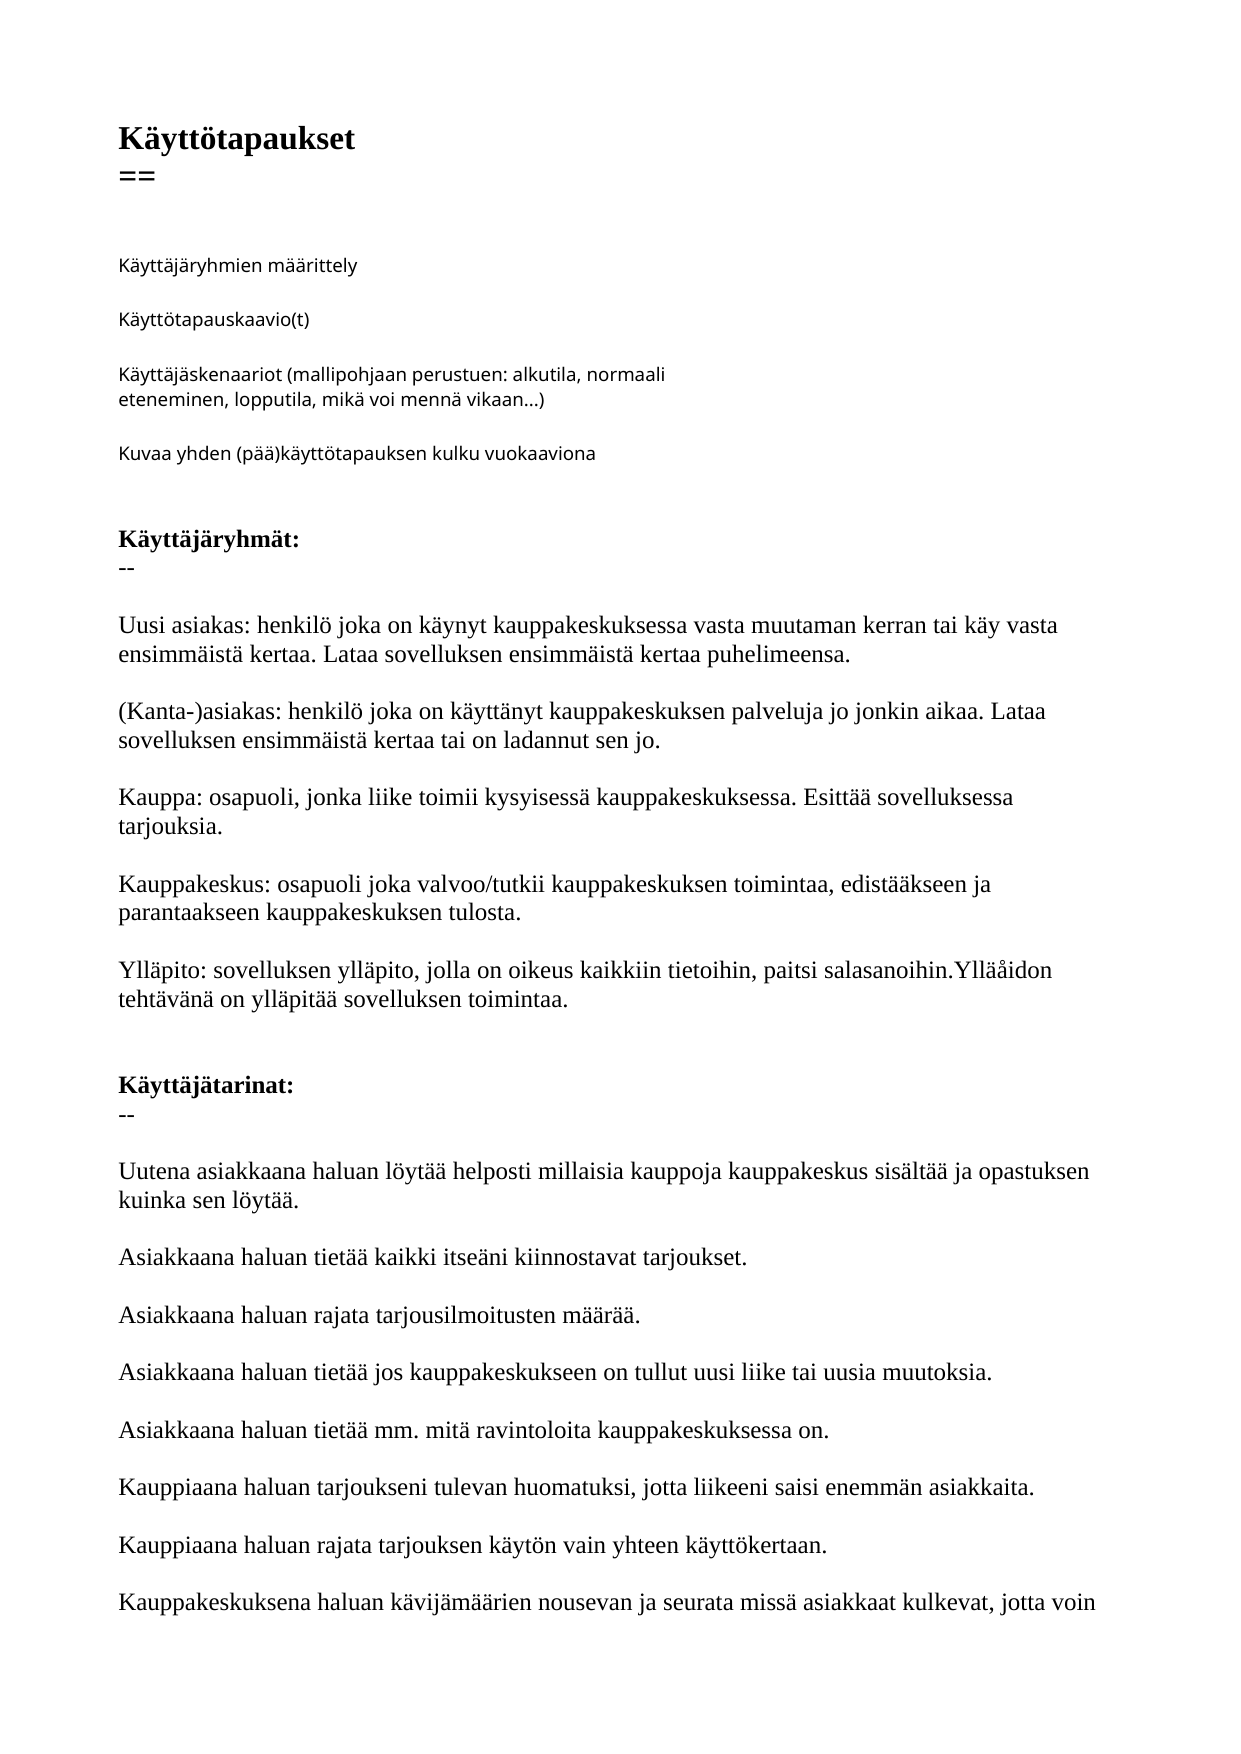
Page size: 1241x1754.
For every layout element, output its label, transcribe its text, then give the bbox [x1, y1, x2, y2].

text Asiakkaana haluan tietää mm. mitä ravintoloita kauppakeskuksessa on. [118, 1415, 1122, 1444]
text Käyttötapaukset [118, 118, 1122, 156]
text Asiakkaana haluan tietää kaikki itseäni kiinnostavat tarjoukset. [118, 1242, 1122, 1271]
text Käyttötapauskaavio(t) [118, 307, 1122, 332]
text Kauppa: osapuoli, jonka liike toimii kysyisessä kauppakeskuksessa. Esittää sovelluksessa tarjouksia. [118, 782, 1122, 840]
text Kauppiaana haluan tarjoukseni tulevan huomatuksi, jotta liikeeni saisi enemmän asiakkaita. [118, 1472, 1122, 1501]
text (Kanta-)asiakas: henkilö joka on käyttänyt kauppakeskuksen palveluja jo jonkin aikaa. Lataa sovelluksen ensimmäistä kertaa tai on ladannut sen jo. [118, 696, 1122, 754]
text Uutena asiakkaana haluan löytää helposti millaisia kauppoja kauppakeskus sisältää ja opastuksen kuinka sen löytää. [118, 1156, 1122, 1214]
text Asiakkaana haluan rajata tarjousilmoitusten määrää. [118, 1300, 1122, 1329]
text -- [118, 1099, 1122, 1127]
text Uusi asiakas: henkilö joka on käynyt kauppakeskuksessa vasta muutaman kerran tai käy vasta ensimmäistä kertaa. Lataa sovelluksen ensimmäistä kertaa puhelimeensa. [118, 610, 1122, 667]
text Käyttäjäryhmien määrittely [118, 252, 1122, 278]
text Ylläpito: sovelluksen ylläpito, jolla on oikeus kaikkiin tietoihin, paitsi salasanoihin.Ylläåidon tehtävänä on ylläpitää sovelluksen toimintaa. [118, 955, 1122, 1012]
text Käyttäjäryhmät: [118, 524, 1122, 552]
text Käyttäjätarinat: [118, 1070, 1122, 1099]
text Käyttäjäskenaariot (mallipohjaan perustuen: alkutila, normaali [118, 361, 1122, 386]
text Kauppakeskuksena haluan kävijämäärien nousevan ja seurata missä asiakkaat kulkevat, jotta voin [118, 1587, 1122, 1616]
text Kauppiaana haluan rajata tarjouksen käytön vain yhteen käyttökertaan. [118, 1530, 1122, 1559]
text eteneminen, lopputila, mikä voi mennä vikaan...) [118, 386, 1122, 412]
text Kuvaa yhden (pää)käyttötapauksen kulku vuokaaviona [118, 441, 1122, 466]
text Asiakkaana haluan tietää jos kauppakeskukseen on tullut uusi liike tai uusia muutoksia. [118, 1357, 1122, 1386]
text Kauppakeskus: osapuoli joka valvoo/tutkii kauppakeskuksen toimintaa, edistääkseen ja parantaakseen kauppakeskuksen tulosta. [118, 869, 1122, 926]
text == [118, 156, 1122, 195]
text -- [118, 552, 1122, 581]
